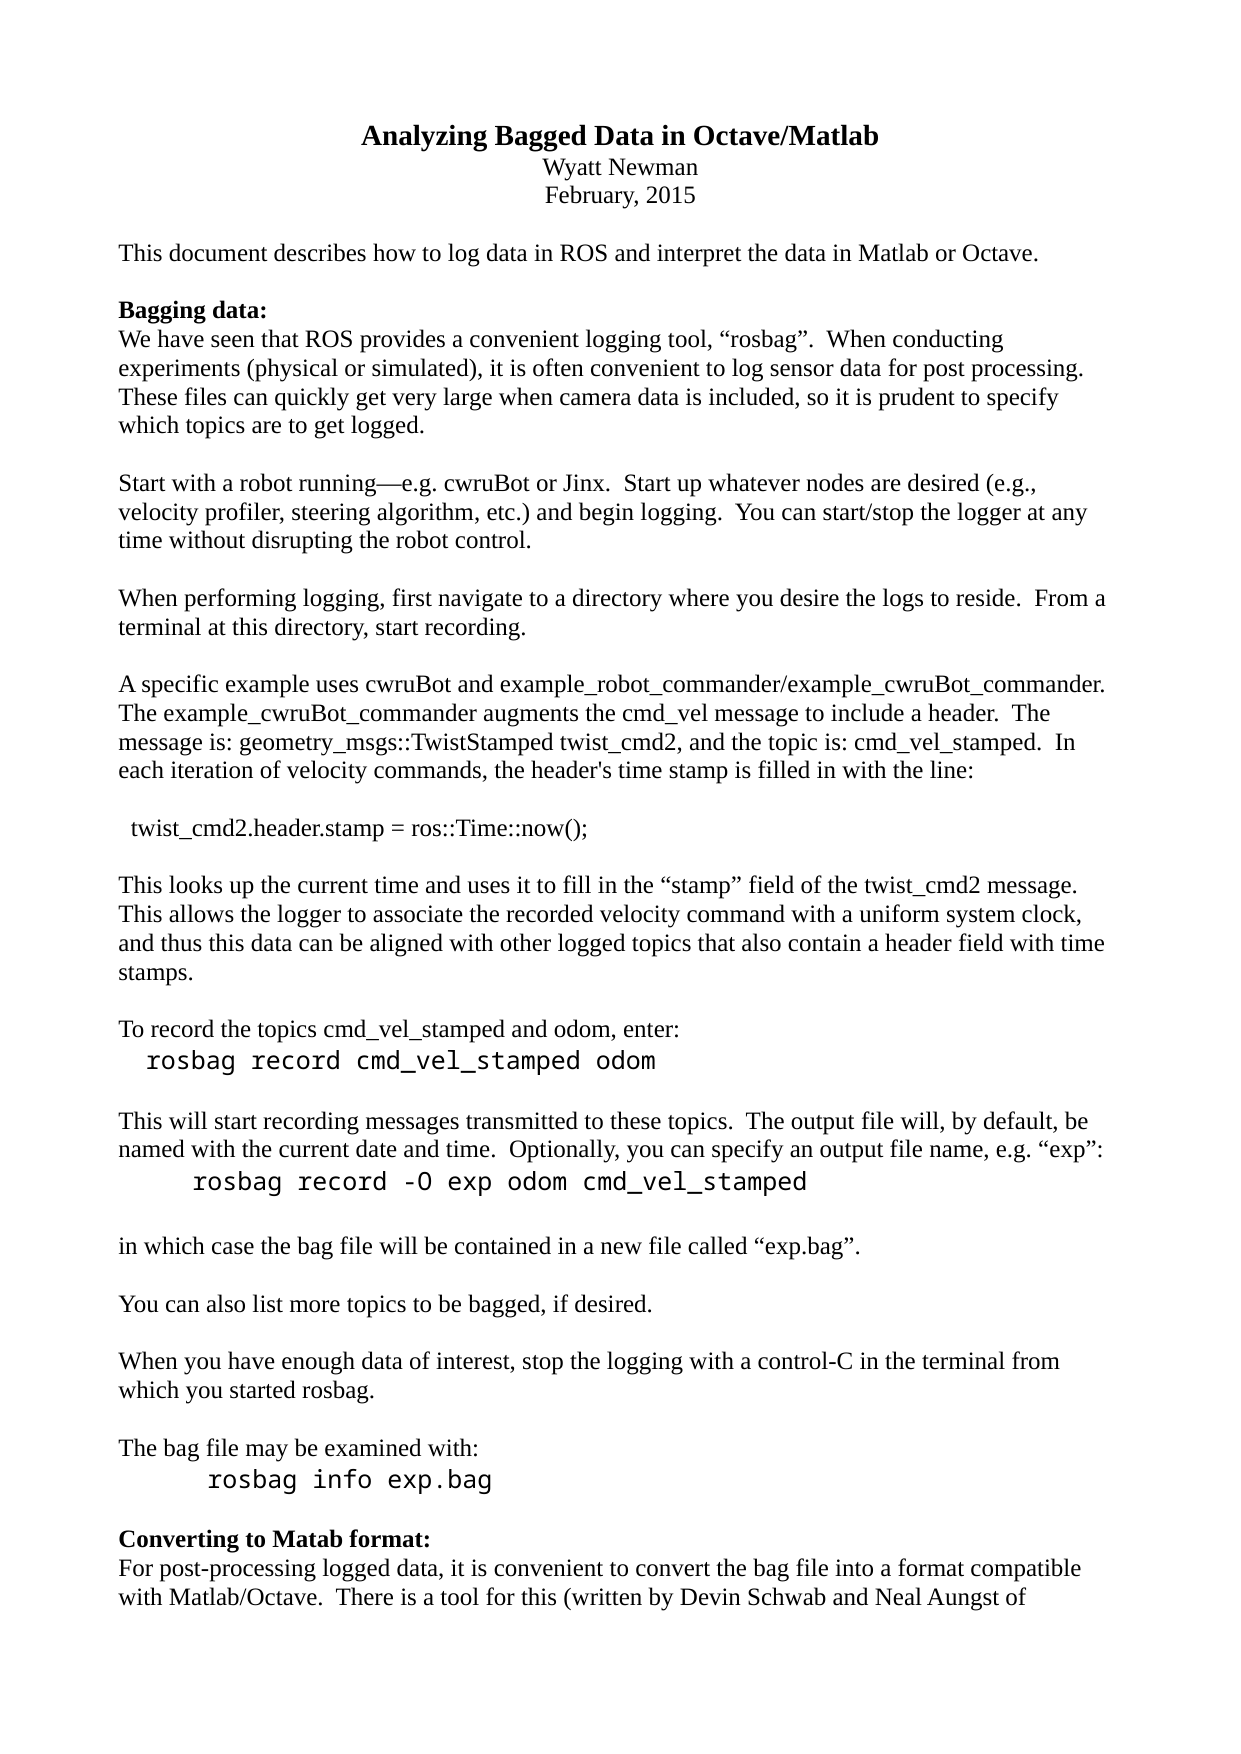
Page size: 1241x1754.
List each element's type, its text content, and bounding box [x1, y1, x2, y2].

text Bagging data: [118, 295, 1122, 324]
text You can also list more topics to be bagged, if desired. [118, 1289, 1122, 1318]
text in which case the bag file will be contained in a new file called “exp.bag”. [118, 1231, 1122, 1260]
text rosbag record cmd_vel_stamped odom [118, 1043, 1122, 1077]
text This looks up the current time and uses it to fill in the “stamp” field of the twist_cmd2 message. This allows the logger to associate the recorded velocity command with a uniform system clock, and thus this data can be aligned with other logged topics that also contain a header field with time stamps. [118, 870, 1122, 985]
text rosbag record -O exp odom cmd_vel_stamped [118, 1163, 1122, 1197]
text Wyatt Newman [118, 152, 1122, 180]
text When performing logging, first navigate to a directory where you desire the logs to reside. From a terminal at this directory, start recording. [118, 583, 1122, 640]
text Converting to Matab format: [118, 1524, 1122, 1553]
text Analyzing Bagged Data in Octave/Matlab [118, 118, 1122, 152]
text A specific example uses cwruBot and example_robot_commander/example_cwruBot_commander. The example_cwruBot_commander augments the cmd_vel message to include a header. The message is: geometry_msgs::TwistStamped twist_cmd2, and the topic is: cmd_vel_stamped. In each iteration of velocity commands, the header's time stamp is filled in with the line: [118, 669, 1122, 784]
text To record the topics cmd_vel_stamped and odom, enter: [118, 1014, 1122, 1043]
text We have seen that ROS provides a convenient logging tool, “rosbag”. When conducting experiments (physical or simulated), it is often convenient to log sensor data for post processing. These files can quickly get very large when camera data is included, so it is prudent to specify which topics are to get logged. [118, 324, 1122, 439]
text Start with a robot running—e.g. cwruBot or Jinx. Start up whatever nodes are desired (e.g., velocity profiler, steering algorithm, etc.) and begin logging. You can start/stop the logger at any time without disrupting the robot control. [118, 468, 1122, 554]
text February, 2015 [118, 180, 1122, 209]
text rosbag info exp.bag [118, 1461, 1122, 1495]
text When you have enough data of interest, stop the logging with a control-C in the terminal from which you started rosbag. [118, 1346, 1122, 1404]
text The bag file may be examined with: [118, 1433, 1122, 1461]
text This document describes how to log data in ROS and interpret the data in Matlab or Octave. [118, 238, 1122, 267]
text twist_cmd2.header.stamp = ros::Time::now(); [118, 813, 1122, 842]
text This will start recording messages transmitted to these topics. The output file will, by default, be named with the current date and time. Optionally, you can specify an output file name, e.g. “exp”: [118, 1106, 1122, 1163]
text For post-processing logged data, it is convenient to convert the bag file into a format compatible with Matlab/Octave. There is a tool for this (written by Devin Schwab and Neal Aungst of [118, 1553, 1122, 1610]
